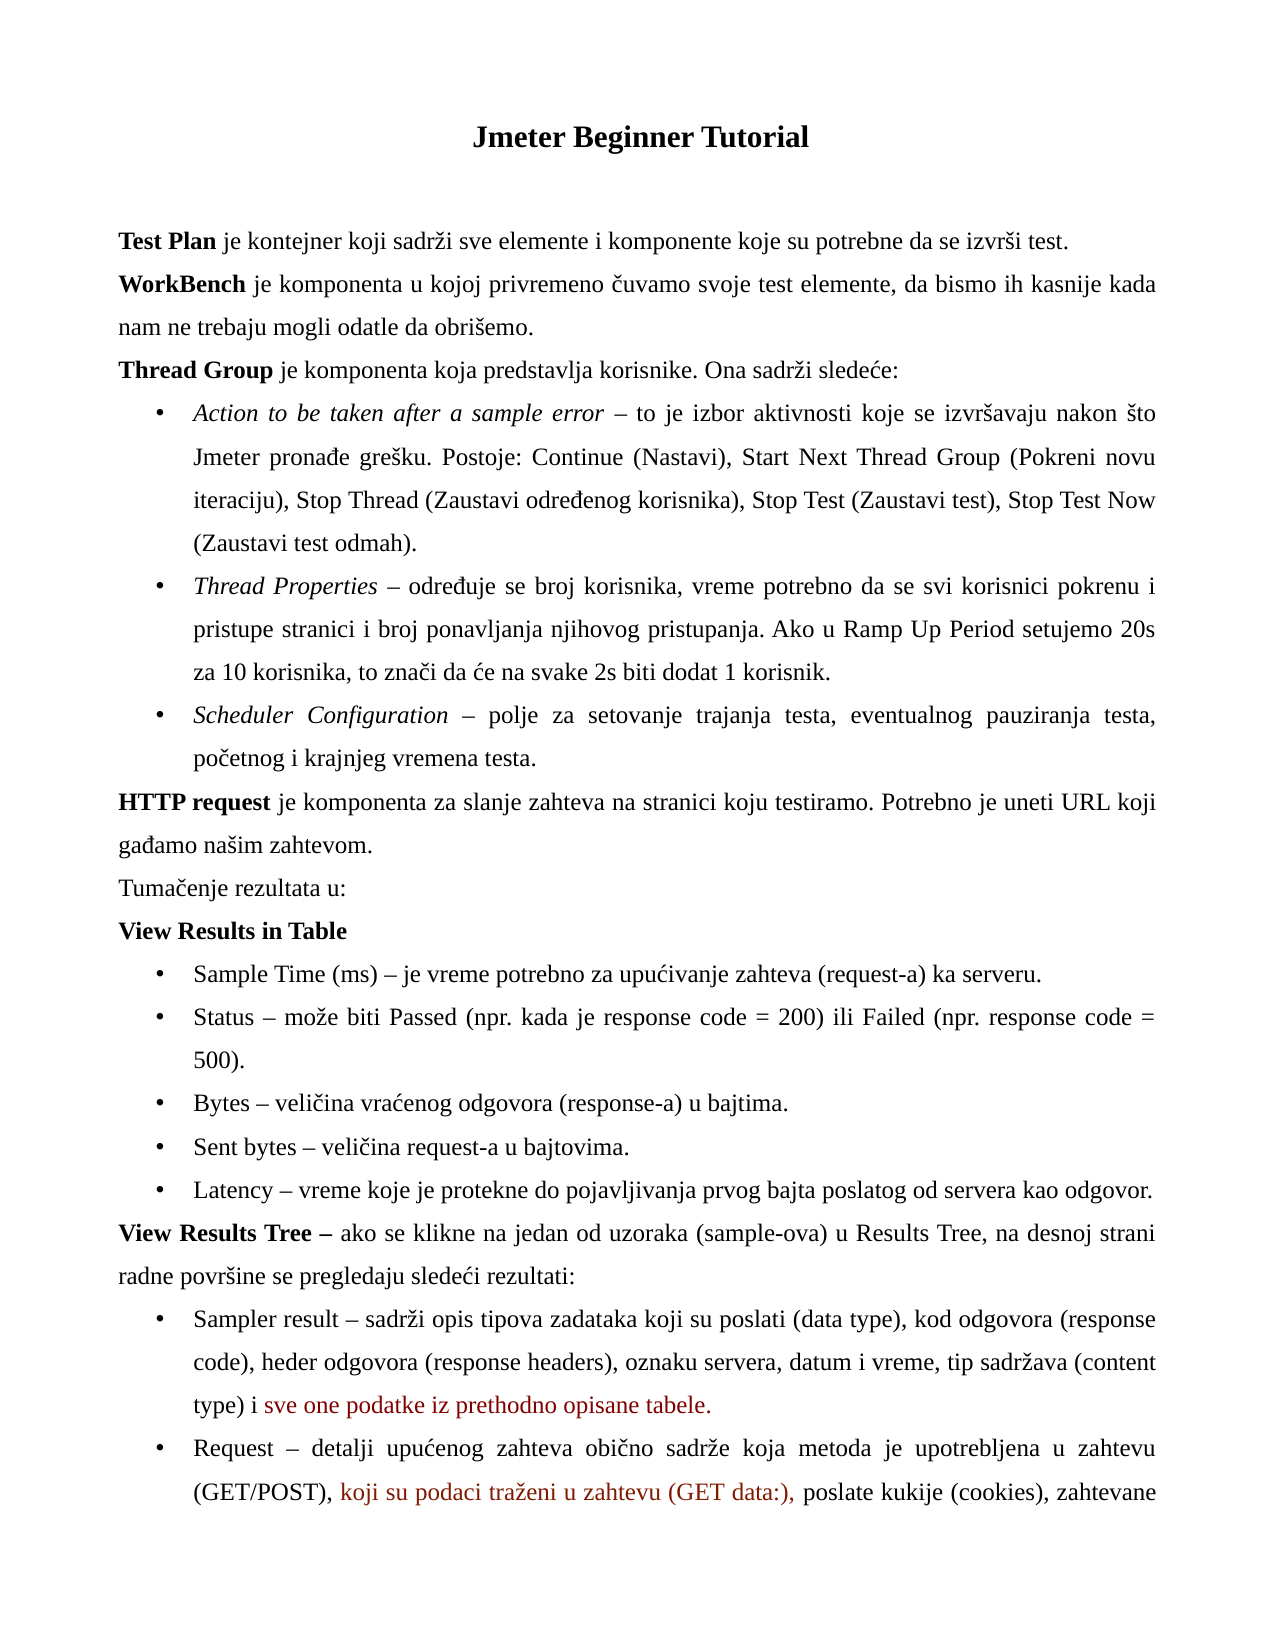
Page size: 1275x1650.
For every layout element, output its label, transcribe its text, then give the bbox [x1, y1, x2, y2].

list Thread Properties – određuje se broj korisnika, vreme potrebno da se svi korisnici pokrenu i pristupe stranici i broj ponavljanja njihovog pristupanja. Ako u Ramp Up Period setujemo 20s za 10 korisnika, to znači da će na svake 2s biti dodat 1 korisnik. [156, 571, 1157, 686]
text View Results in Table [118, 916, 1157, 945]
list Sampler result – sadrži opis tipova zadataka koji su poslati (data type), kod odgovora (response code), heder odgovora (response headers), oznaku servera, datum i vreme, tip sadržava (content type) i sve one podatke iz prethodno opisane tabele. [156, 1304, 1157, 1419]
list Bytes – veličina vraćenog odgovora (response-a) u bajtima. [156, 1088, 1157, 1117]
text Jmeter Beginner Tutorial [118, 118, 1157, 154]
list Action to be taken after a sample error – to je izbor aktivnosti koje se izvršavaju nakon što Jmeter pronađe grešku. Postoje: Continue (Nastavi), Start Next Thread Group (Pokreni novu iteraciju), Stop Thread (Zaustavi određenog korisnika), Stop Test (Zaustavi test), Stop Test Now (Zaustavi test odmah). [156, 398, 1157, 557]
text Test Plan je kontejner koji sadrži sve elemente i komponente koje su potrebne da se izvrši test. [118, 226, 1157, 255]
text View Results Tree – ako se klikne na jedan od uzoraka (sample-ova) u Results Tree, na desnoj strani radne površine se pregledaju sledeći rezultati: [118, 1218, 1157, 1290]
list Latency – vreme koje je protekne do pojavljivanja prvog bajta poslatog od servera kao odgovor. [156, 1175, 1157, 1203]
text HTTP request je komponenta za slanje zahteva na stranici koju testiramo. Potrebno je uneti URL koji gađamo našim zahtevom. [118, 787, 1157, 858]
text Tumačenje rezultata u: [118, 873, 1157, 902]
list Request – detalji upućenog zahteva obično sadrže koja metoda je upotrebljena u zahtevu (GET/POST), koji su podaci traženi u zahtevu (GET data:), poslate kukije (cookies), zahtevane [156, 1433, 1157, 1505]
list Status – može biti Passed (npr. kada je response code = 200) ili Failed (npr. response code = 500). [156, 1002, 1157, 1074]
text Thread Group je komponenta koja predstavlja korisnike. Ona sadrži sledeće: [118, 355, 1157, 384]
list Sample Time (ms) – je vreme potrebno za upućivanje zahteva (request-a) ka serveru. [156, 959, 1157, 988]
text WorkBench je komponenta u kojoj privremeno čuvamo svoje test elemente, da bismo ih kasnije kada nam ne trebaju mogli odatle da obrišemo. [118, 269, 1157, 341]
list Scheduler Configuration – polje za setovanje trajanja testa, eventualnog pauziranja testa, početnog i krajnjeg vremena testa. [156, 700, 1157, 772]
list Sent bytes – veličina request-a u bajtovima. [156, 1132, 1157, 1160]
